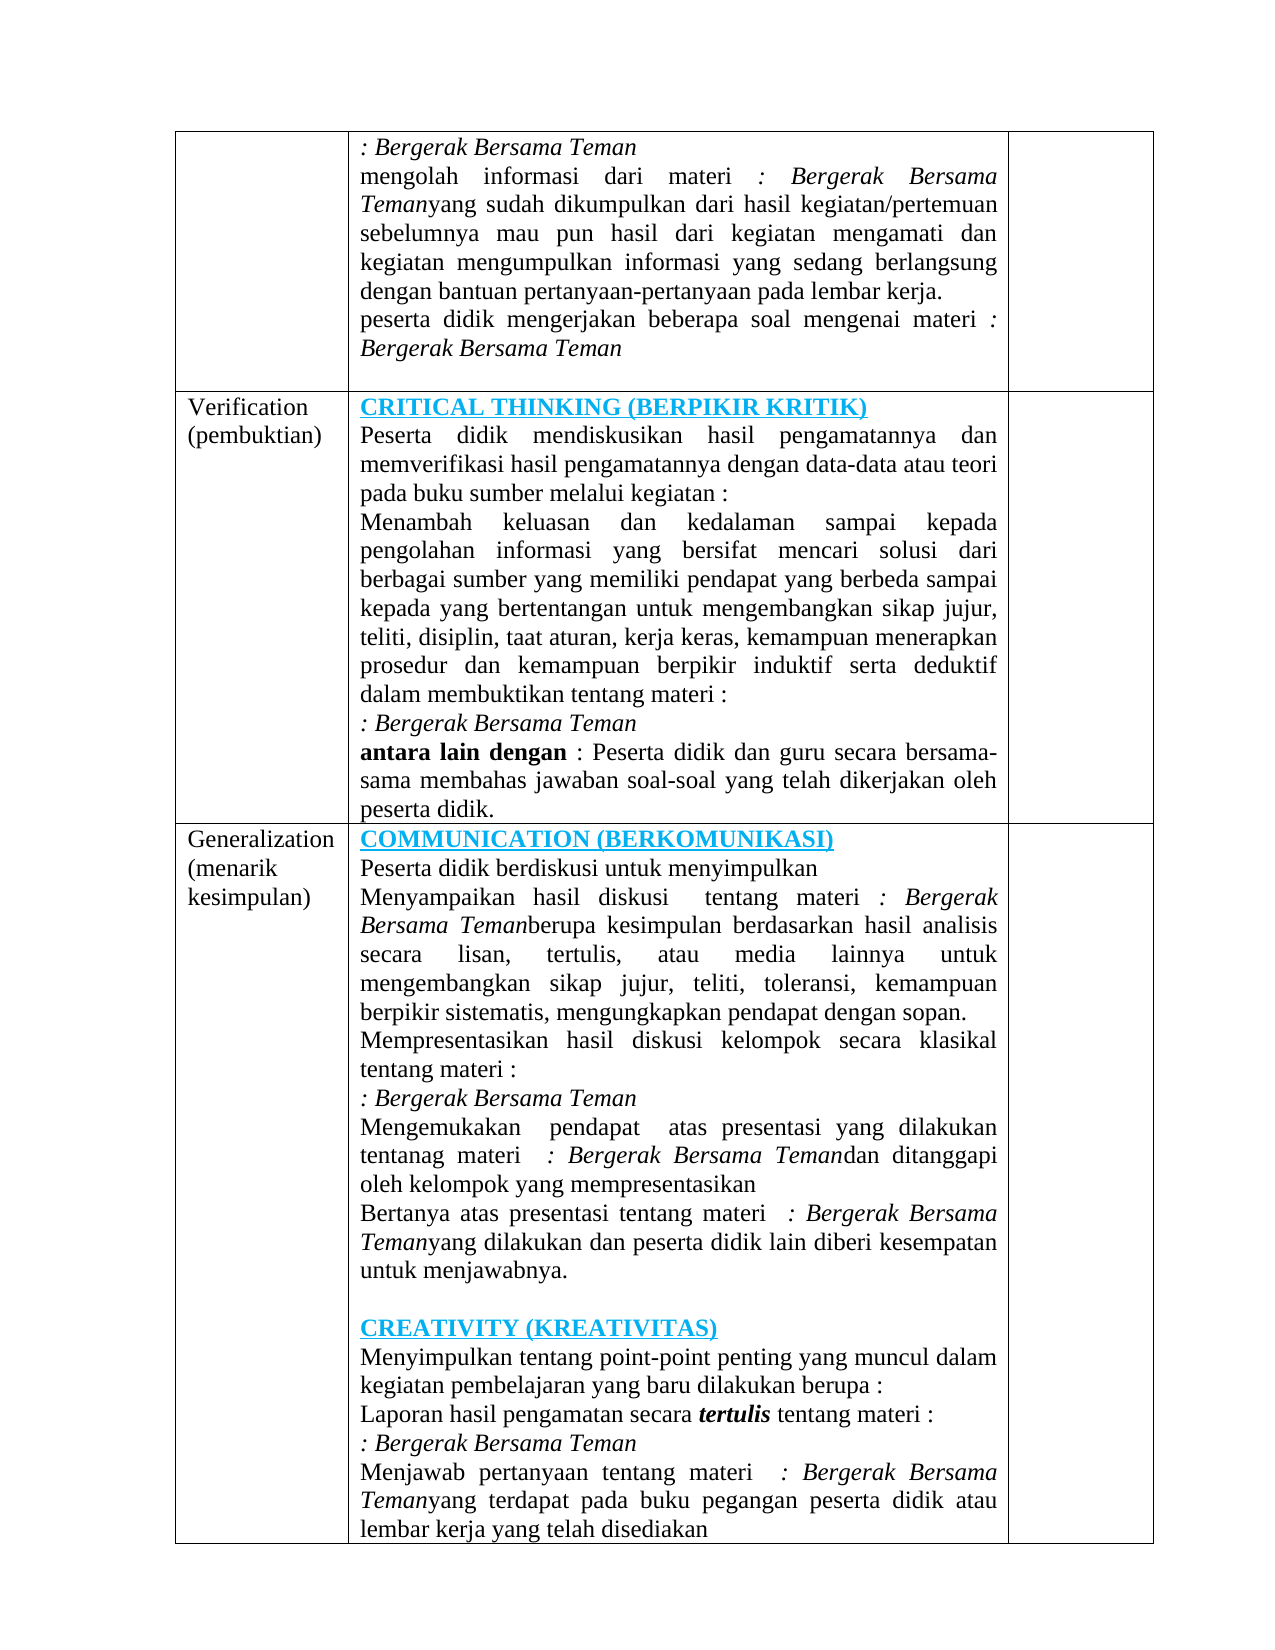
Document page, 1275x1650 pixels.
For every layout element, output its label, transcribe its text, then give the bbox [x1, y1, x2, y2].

table_cell COMMUNICATION (BERKOMUNIKASI) Peserta didik berdiskusi untuk menyimpulkan Menyampaikan hasil diskusi tentang materi : Bergerak Bersama Temanberupa kesimpulan berdasarkan hasil analisis secara lisan, tertulis, atau media lainnya untuk mengembangkan sikap jujur, teliti, toleransi, kemampuan berpikir sistematis, mengungkapkan pendapat dengan sopan. Mempresentasikan hasil diskusi kelompok secara klasikal tentang materi : : Bergerak Bersama Teman Mengemukakan pendapat atas presentasi yang dilakukan tentanag materi : Bergerak Bersama Temandan ditanggapi oleh kelompok yang mempresentasikan Bertanya atas presentasi tentang materi : Bergerak Bersama Temanyang dilakukan dan peserta didik lain diberi kesempatan untuk menjawabnya. CREATIVITY (KREATIVITAS) Menyimpulkan tentang point-point penting yang muncul dalam kegiatan pembelajaran yang baru dilakukan berupa : Laporan hasil pengamatan secara tertulis tentang materi : : Bergerak Bersama Teman Menjawab pertanyaan tentang materi : Bergerak Bersama Temanyang terdapat pada buku pegangan peserta didik atau lembar kerja yang telah disediakan [349, 824, 1008, 1543]
table_cell Generalization (menarik kesimpulan) [176, 824, 348, 1543]
table_cell [176, 132, 348, 391]
table_cell CRITICAL THINKING (BERPIKIR KRITIK) Peserta didik mendiskusikan hasil pengamatannya dan memverifikasi hasil pengamatannya dengan data-data atau teori pada buku sumber melalui kegiatan : Menambah keluasan dan kedalaman sampai kepada pengolahan informasi yang bersifat mencari solusi dari berbagai sumber yang memiliki pendapat yang berbeda sampai kepada yang bertentangan untuk mengembangkan sikap jujur, teliti, disiplin, taat aturan, kerja keras, kemampuan menerapkan prosedur dan kemampuan berpikir induktif serta deduktif dalam membuktikan tentang materi : : Bergerak Bersama Teman antara lain dengan : Peserta didik dan guru secara bersama-sama membahas jawaban soal-soal yang telah dikerjakan oleh peserta didik. [349, 392, 1008, 823]
table_cell [1009, 824, 1153, 1543]
table_cell [1009, 132, 1153, 391]
table_cell Verification (pembuktian) [176, 392, 348, 823]
table_cell : Bergerak Bersama Teman mengolah informasi dari materi : Bergerak Bersama Temanyang sudah dikumpulkan dari hasil kegiatan/pertemuan sebelumnya mau pun hasil dari kegiatan mengamati dan kegiatan mengumpulkan informasi yang sedang berlangsung dengan bantuan pertanyaan-pertanyaan pada lembar kerja. peserta didik mengerjakan beberapa soal mengenai materi : Bergerak Bersama Teman [349, 132, 1008, 391]
table_cell [1009, 392, 1153, 823]
